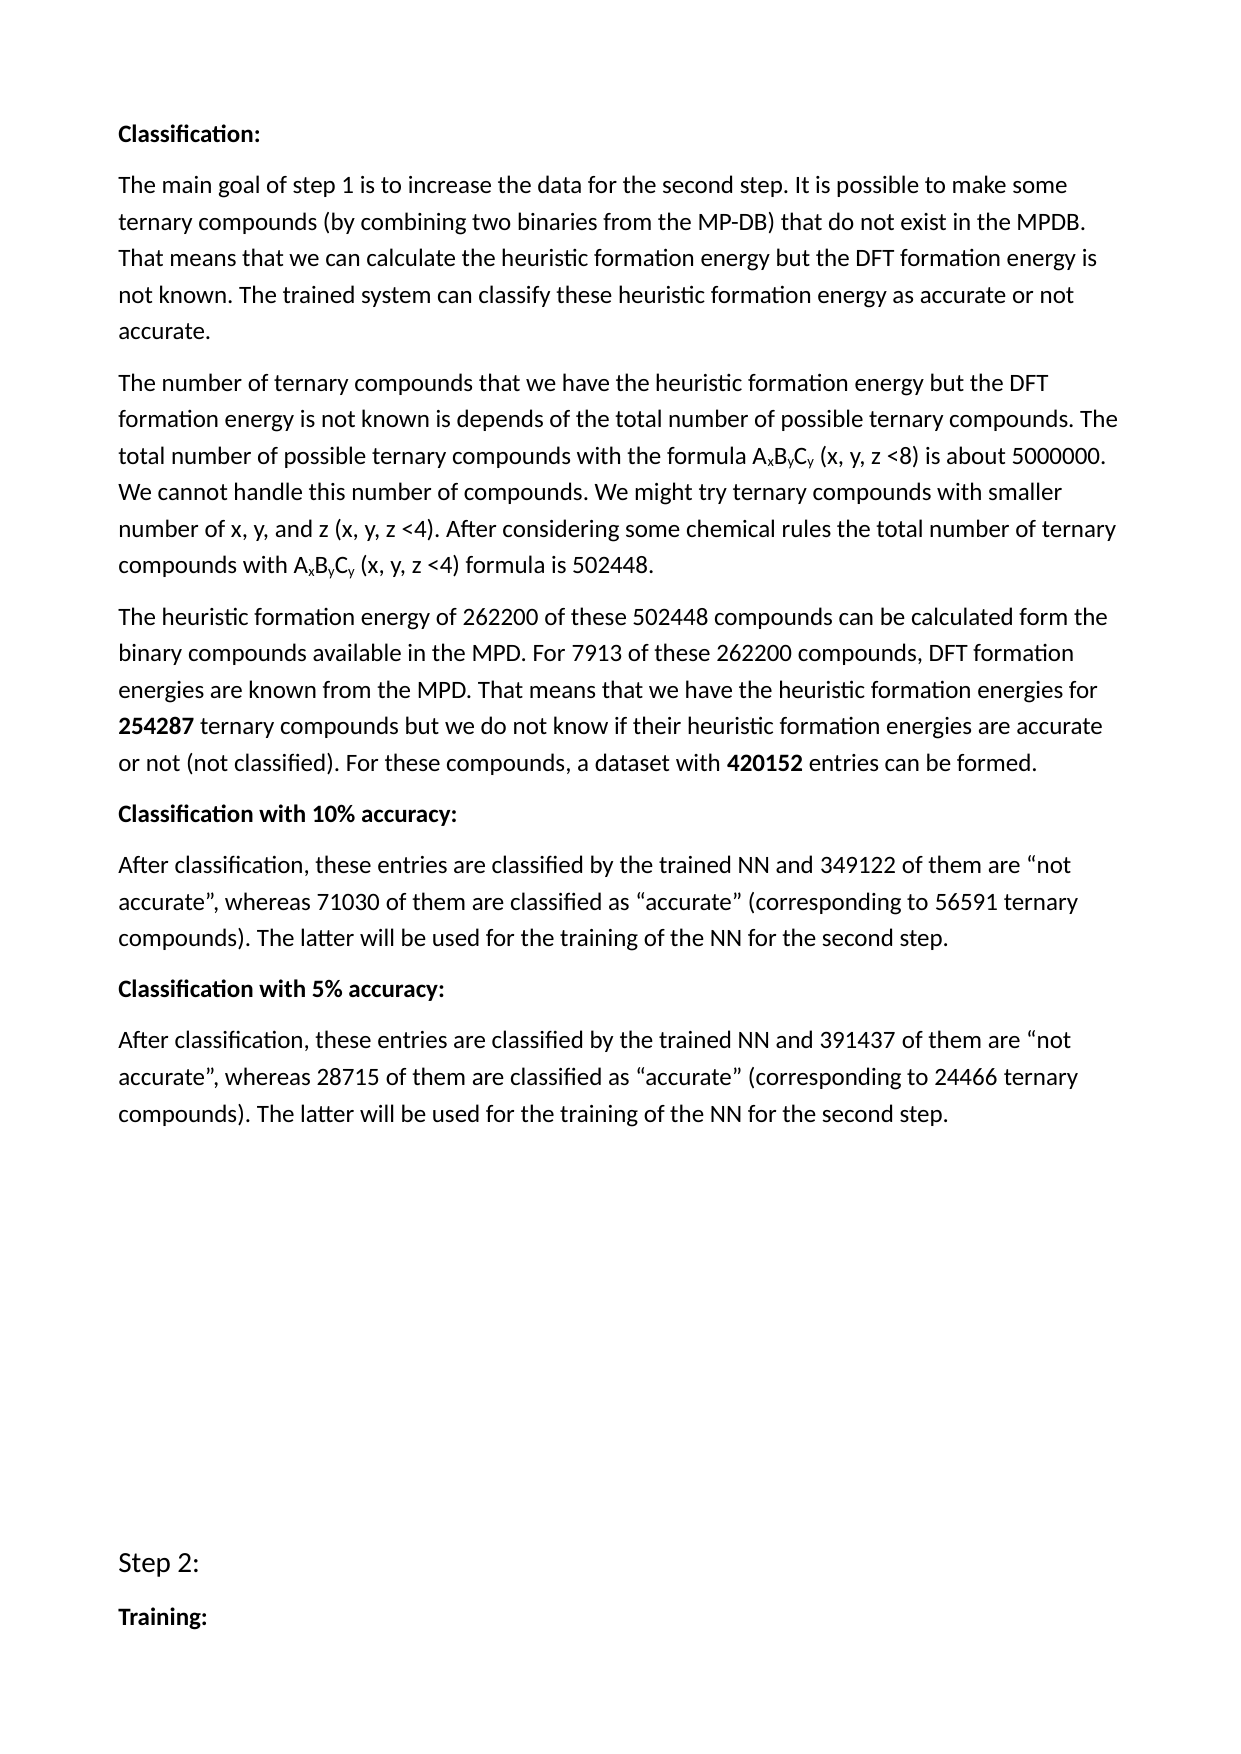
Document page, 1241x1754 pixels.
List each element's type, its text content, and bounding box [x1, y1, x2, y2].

text Classification with 10% accuracy: [118, 798, 1122, 828]
text Classification with 5% accuracy: [118, 973, 1122, 1004]
text After classification, these entries are classified by the trained NN and 349122 of them are “not accurate”, whereas 71030 of them are classified as “accurate” (corresponding to 56591 ternary compounds). The latter will be used for the training of the NN for the second step. [118, 849, 1122, 953]
text The heuristic formation energy of 262200 of these 502448 compounds can be calculated form the binary compounds available in the MPD. For 7913 of these 262200 compounds, DFT formation energies are known from the MPD. That means that we have the heuristic formation energies for 254287 ternary compounds but we do not know if their heuristic formation energies are accurate or not (not classified). For these compounds, a dataset with 420152 entries can be formed. [118, 601, 1122, 777]
text The main goal of step 1 is to increase the data for the second step. It is possible to make some ternary compounds (by combining two binaries from the MP-DB) that do not exist in the MPDB. That means that we can calculate the heuristic formation energy but the DFT formation energy is not known. The trained system can classify these heuristic formation energy as accurate or not accurate. [118, 169, 1122, 346]
text After classification, these entries are classified by the trained NN and 391437 of them are “not accurate”, whereas 28715 of them are classified as “accurate” (corresponding to 24466 ternary compounds). The latter will be used for the training of the NN for the second step. [118, 1024, 1122, 1128]
text Training: [118, 1601, 1122, 1632]
text Classification: [118, 118, 1122, 149]
text Step 2: [118, 1544, 1122, 1579]
text The number of ternary compounds that we have the heuristic formation energy but the DFT formation energy is not known is depends of the total number of possible ternary compounds. The total number of possible ternary compounds with the formula AxByCy (x, y, z <8) is about 5000000. We cannot handle this number of compounds. We might try ternary compounds with smaller number of x, y, and z (x, y, z <4). After considering some chemical rules the total number of ternary compounds with AxByCy (x, y, z <4) formula is 502448. [118, 367, 1122, 580]
